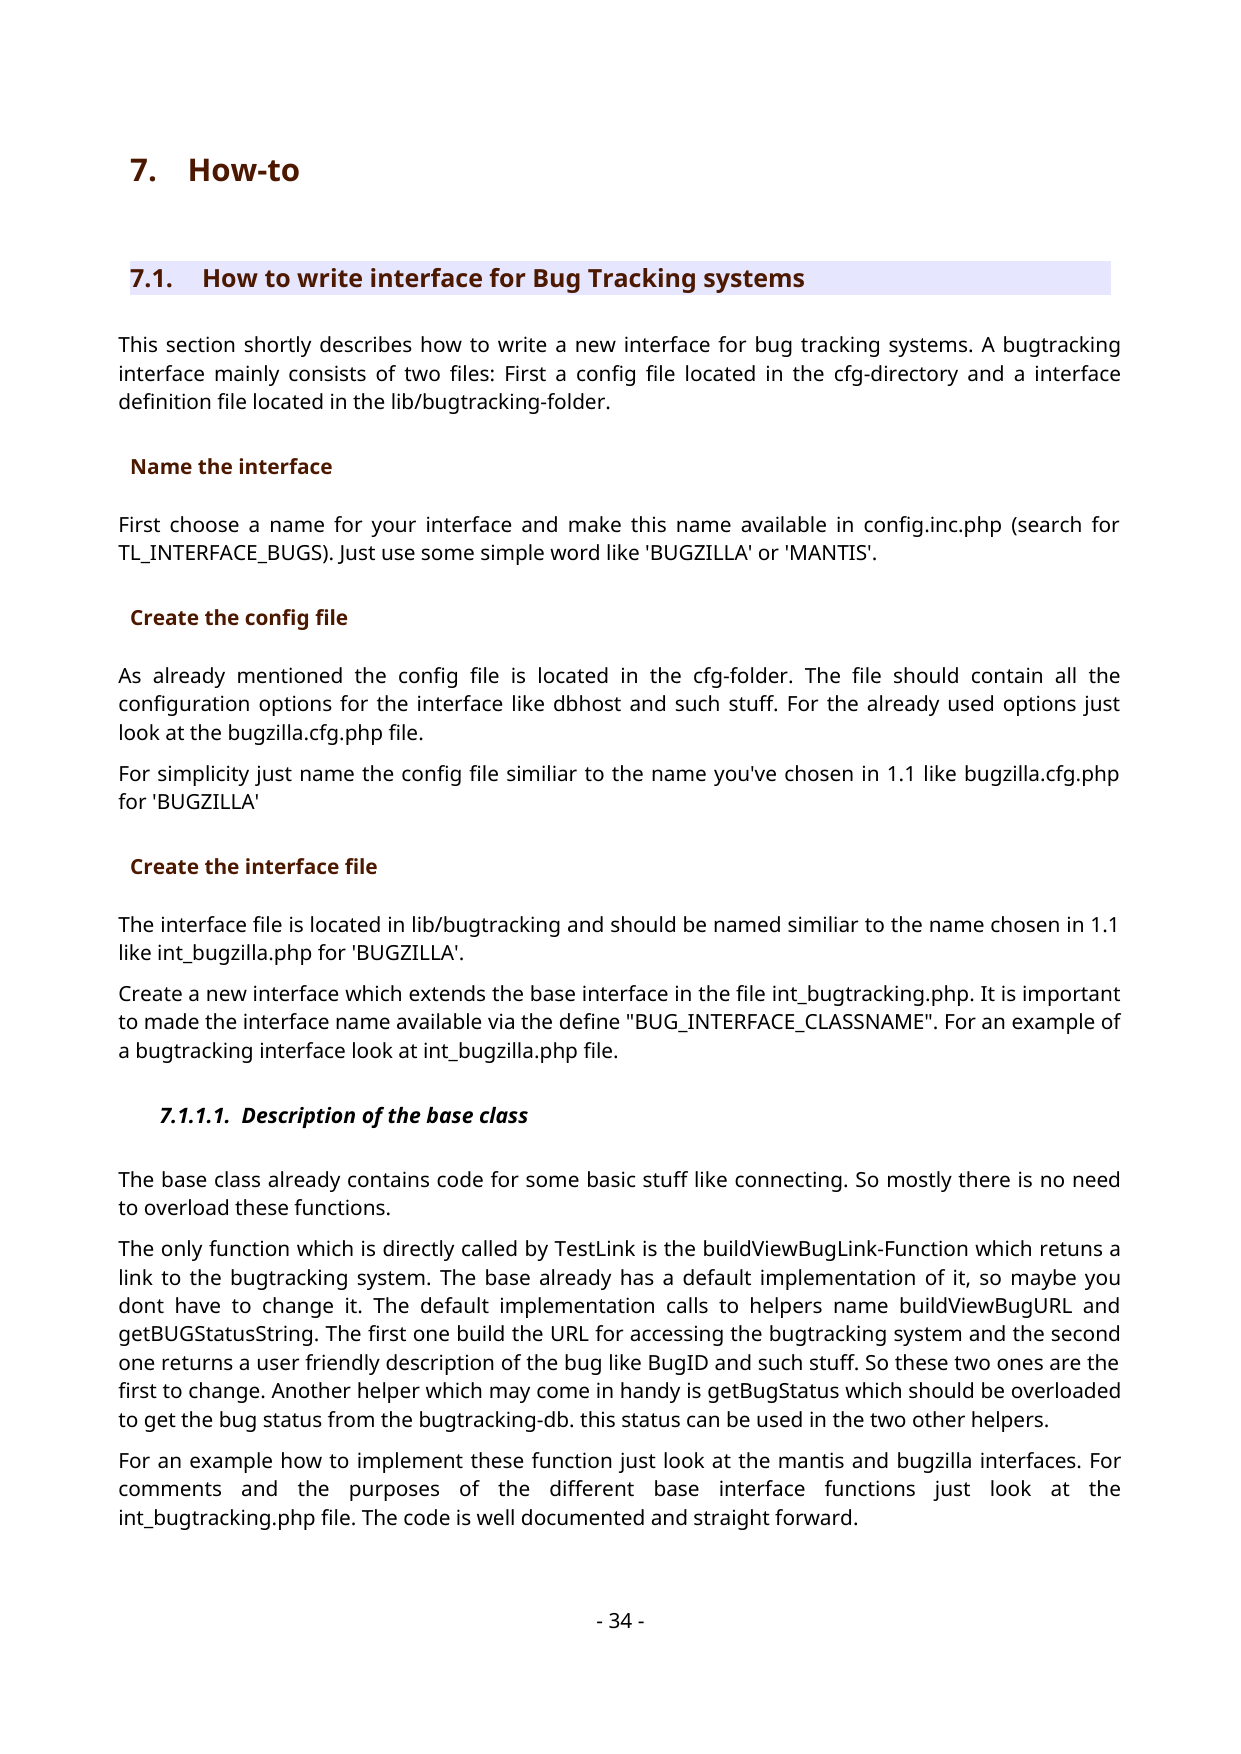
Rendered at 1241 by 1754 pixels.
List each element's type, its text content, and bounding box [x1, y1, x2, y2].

text For simplicity just name the config file similiar to the name you've chosen in 1.1 like bugzilla.cfg.php for 'BUGZILLA' [118, 759, 1122, 816]
subtitle Create the interface file [130, 852, 1111, 880]
text Create a new interface which extends the base interface in the file int_bugtracking.php. It is important to made the interface name available via the define "BUG_INTERFACE_CLASSNAME". For an example of a bugtracking interface look at int_bugzilla.php file. [118, 979, 1122, 1064]
text The interface file is located in lib/bugtracking and should be named similiar to the name chosen in 1.1 like int_bugzilla.php for 'BUGZILLA'. [118, 910, 1122, 967]
subtitle Description of the base class [159, 1101, 1111, 1129]
text The base class already contains code for some basic stuff like connecting. So mostly there is no need to overload these functions. [118, 1165, 1122, 1222]
subtitle Name the interface [130, 452, 1111, 481]
text The only function which is directly called by TestLink is the buildViewBugLink-Function which retuns a link to the bugtracking system. The base already has a default implementation of it, so maybe you dont have to change it. The default implementation calls to helpers name buildViewBugURL and getBUGStatusString. The first one build the URL for accessing the bugtracking system and the second one returns a user friendly description of the bug like BugID and such stuff. So these two ones are the first to change. Another helper which may come in handy is getBugStatus which should be overloaded to get the bug status from the bugtracking-db. this status can be used in the two other helpers. [118, 1234, 1122, 1433]
text This section shortly describes how to write a new interface for bug tracking systems. A bugtracking interface mainly consists of two files: First a config file located in the cfg-directory and a interface definition file located in the lib/bugtracking-folder. [118, 331, 1122, 416]
text As already mentioned the config file is located in the cfg-folder. The file should contain all the configuration options for the interface like dbhost and such stuff. For the already used options just look at the bugzilla.cfg.php file. [118, 661, 1122, 746]
subtitle How to write interface for Bug Tracking systems [130, 261, 1111, 295]
subtitle Create the config file [130, 603, 1111, 631]
text First choose a name for your interface and make this name available in config.inc.php (search for TL_INTERFACE_BUGS). Just use some simple word like 'BUGZILLA' or 'MANTIS'. [118, 510, 1122, 567]
text For an example how to implement these function just look at the mantis and bugzilla interfaces. For comments and the purposes of the different base interface functions just look at the int_bugtracking.php file. The code is well documented and straight forward. [118, 1446, 1122, 1531]
subtitle How-to [130, 148, 1111, 190]
